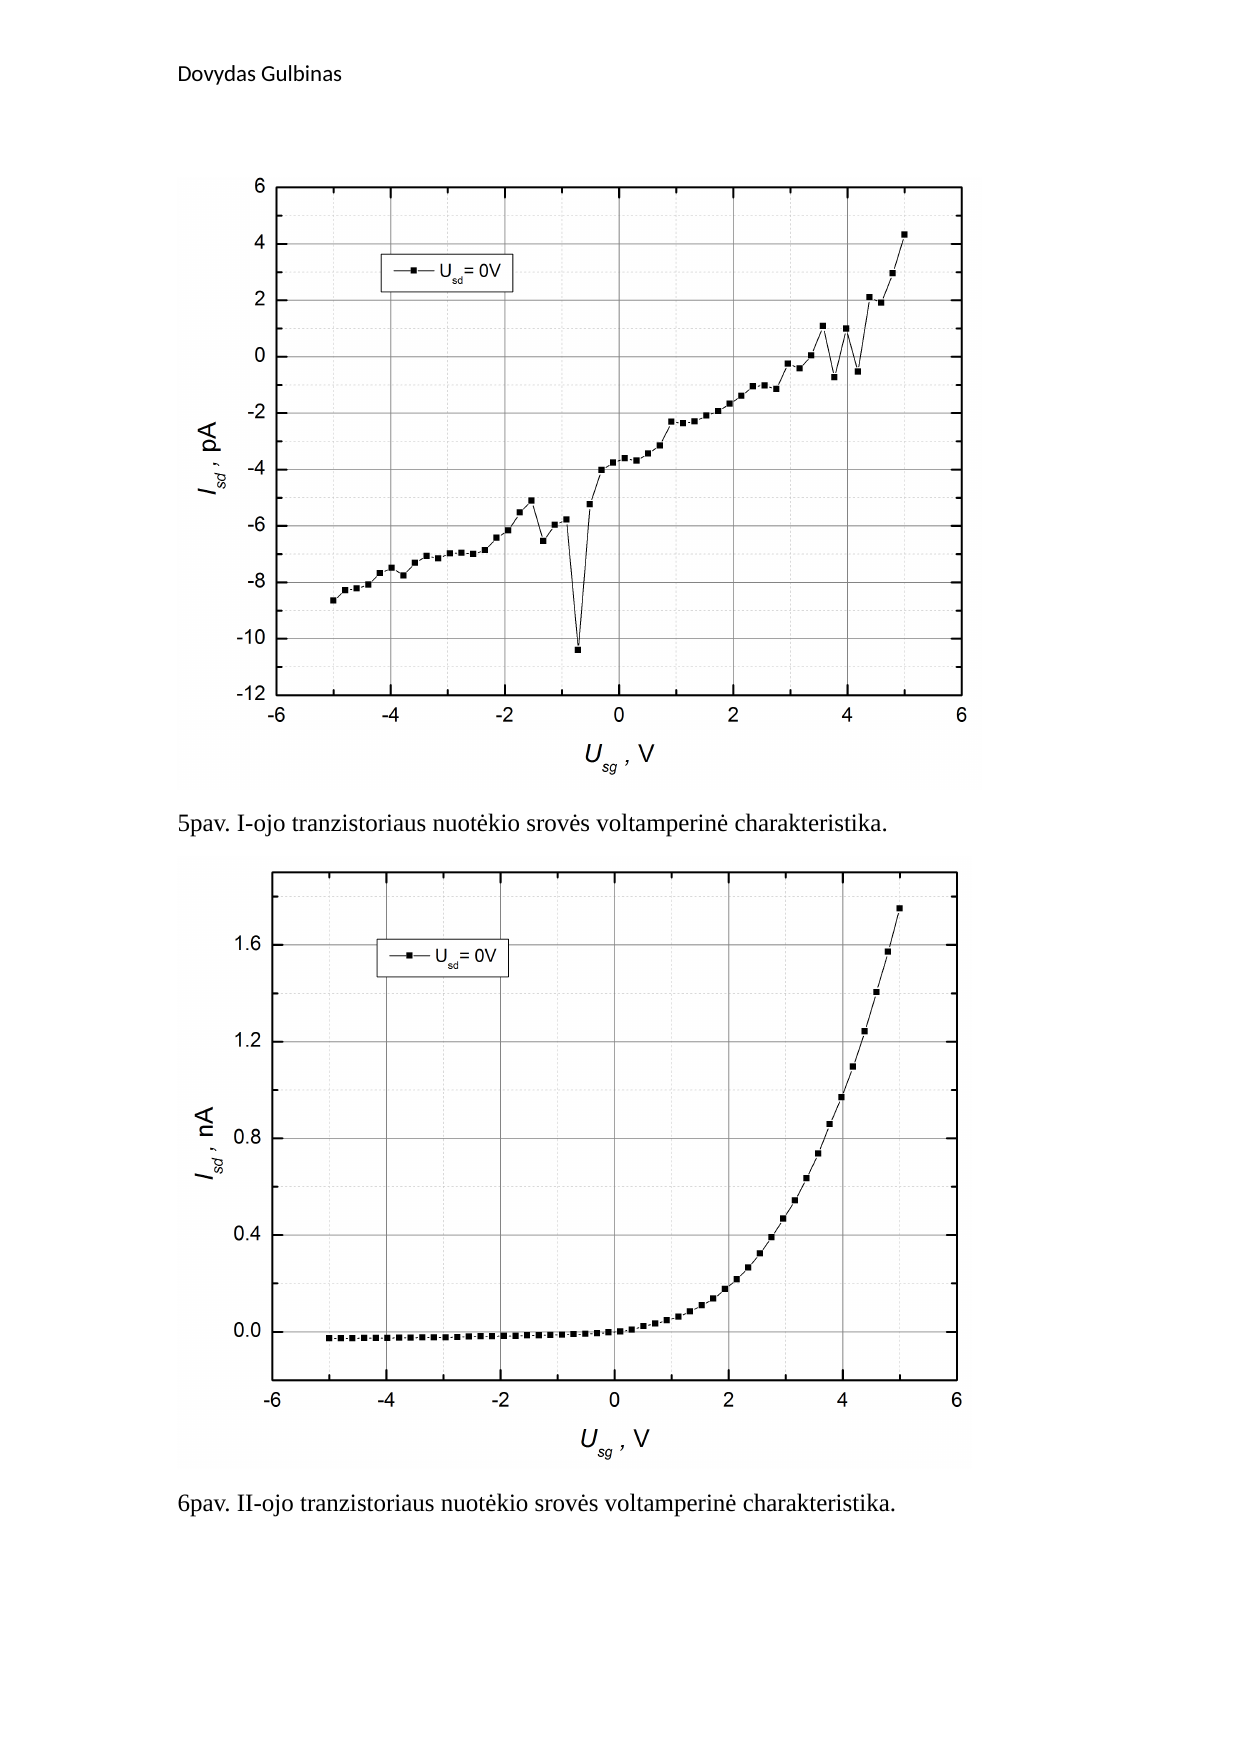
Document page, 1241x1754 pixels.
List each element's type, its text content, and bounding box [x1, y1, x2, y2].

picture [177, 177, 982, 790]
text 6pav. II-ojo tranzistoriaus nuotėkio srovės voltamperinė charakteristika. [177, 1488, 1181, 1516]
picture [177, 856, 973, 1469]
text 5pav. I-ojo tranzistoriaus nuotėkio srovės voltamperinė charakteristika. [177, 808, 1181, 837]
